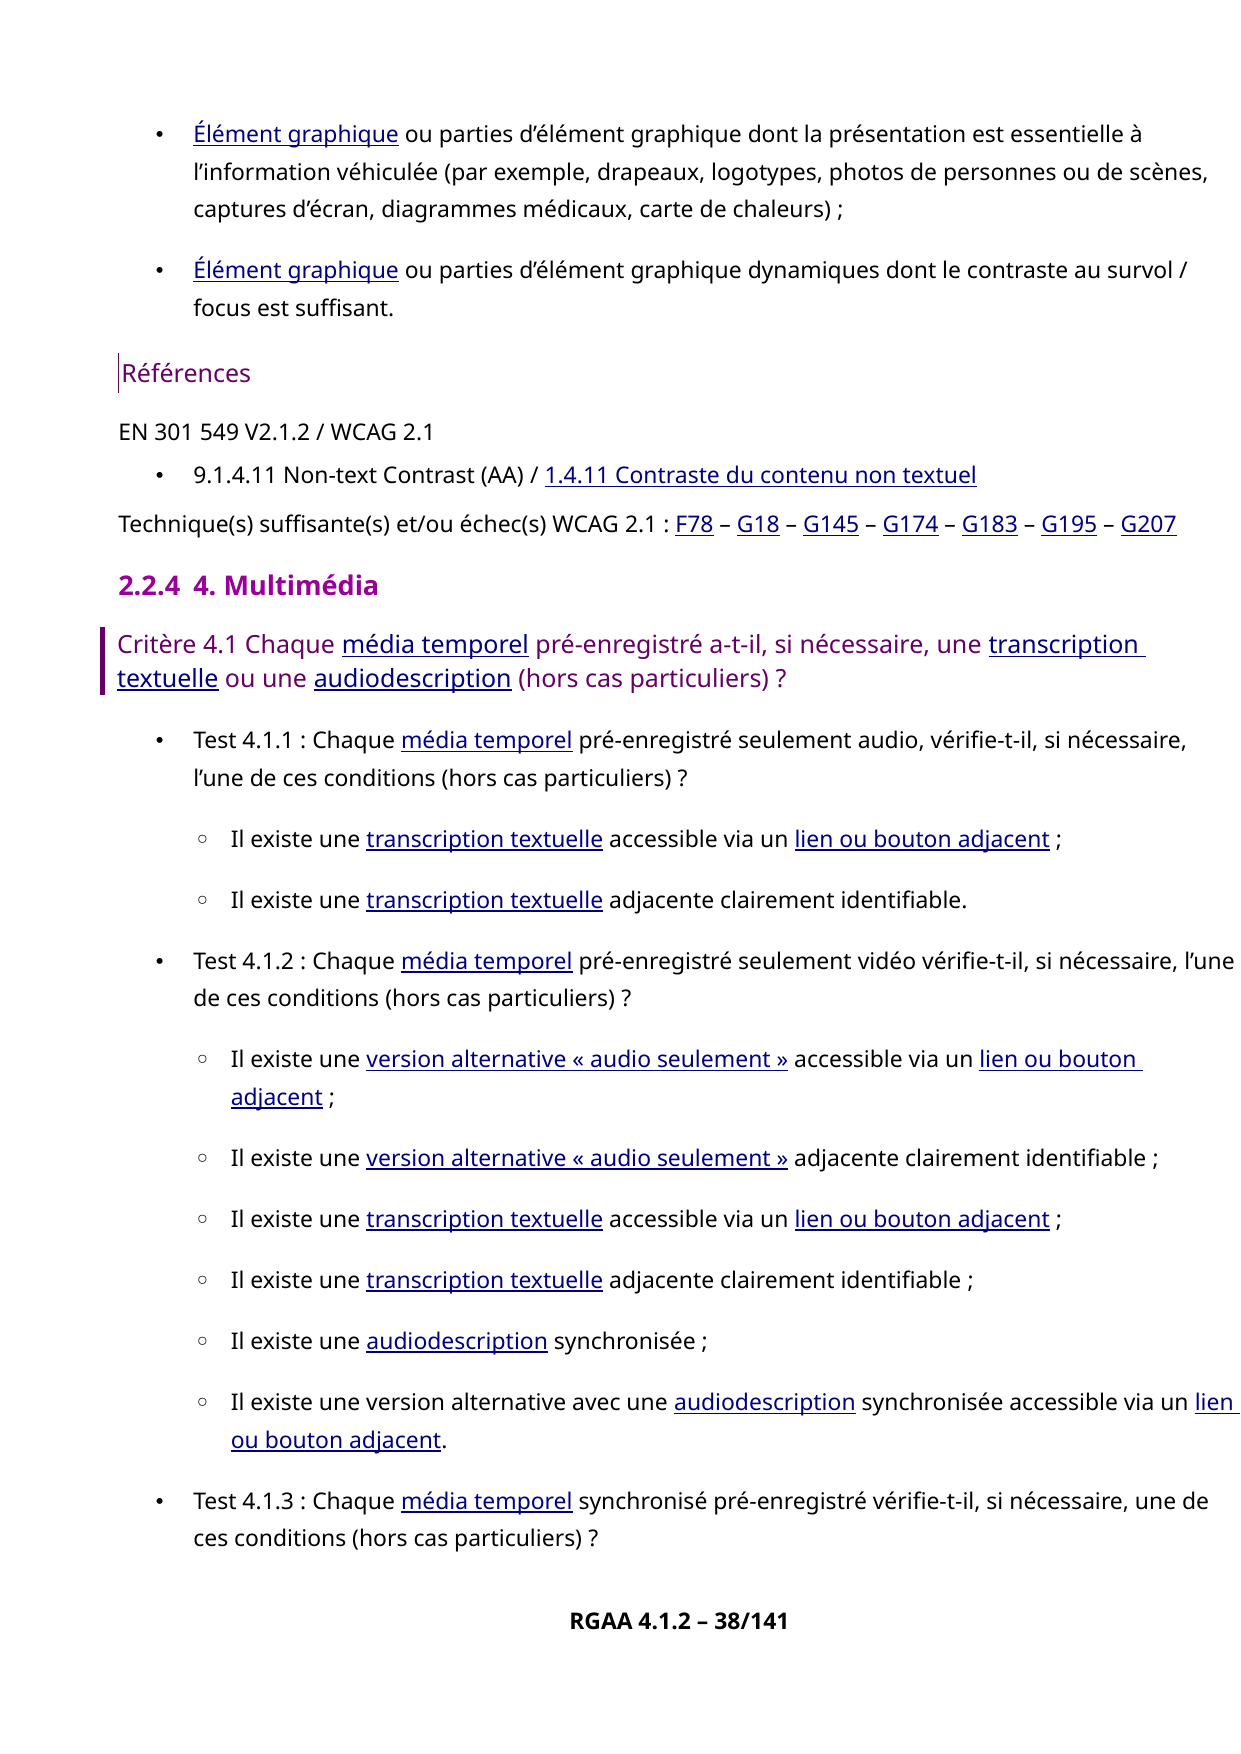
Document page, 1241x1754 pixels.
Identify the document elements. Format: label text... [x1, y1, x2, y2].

subtitle Références [119, 353, 1240, 393]
list Test 4.1.1 : Chaque média temporel pré-enregistré seulement audio, vérifie-t-il, si nécessaire, l’une de ces conditions (hors cas particuliers) ? [156, 724, 1240, 793]
list Élément graphique ou parties d’élément graphique dont la présentation est essentielle à l’information véhiculée (par exemple, drapeaux, logotypes, photos de personnes ou de scènes, captures d’écran, diagrammes médicaux, carte de chaleurs) ; [156, 118, 1240, 224]
list Test 4.1.2 : Chaque média temporel pré-enregistré seulement vidéo vérifie-t-il, si nécessaire, l’une de ces conditions (hors cas particuliers) ? [156, 945, 1240, 1014]
list Il existe une transcription textuelle adjacente clairement identifiable. [193, 884, 1240, 915]
list Il existe une transcription textuelle accessible via un lien ou bouton adjacent ; [193, 1203, 1240, 1234]
subtitle 4. Multimédia [118, 566, 1240, 603]
list Il existe une transcription textuelle accessible via un lien ou bouton adjacent ; [193, 823, 1240, 854]
list Il existe une version alternative avec une audiodescription synchronisée accessible via un lien ou bouton adjacent. [193, 1386, 1240, 1455]
list Élément graphique ou parties d’élément graphique dynamiques dont le contraste au survol / focus est suffisant. [156, 254, 1240, 323]
text EN 301 549 V2.1.2 / WCAG 2.1 [118, 416, 1240, 447]
subtitle Critère 4.1 Chaque média temporel pré-enregistré a-t-il, si nécessaire, une transcription textuelle ou une audiodescription (hors cas particuliers) ? [105, 627, 1240, 695]
list Il existe une version alternative « audio seulement » accessible via un lien ou bouton adjacent ; [193, 1043, 1240, 1112]
list Il existe une audiodescription synchronisée ; [193, 1325, 1240, 1356]
list Il existe une version alternative « audio seulement » adjacente clairement identifiable ; [193, 1142, 1240, 1173]
list Test 4.1.3 : Chaque média temporel synchronisé pré-enregistré vérifie-t-il, si nécessaire, une de ces conditions (hors cas particuliers) ? [156, 1485, 1240, 1553]
list 9.1.4.11 Non-text Contrast (AA) / 1.4.11 Contraste du contenu non textuel [156, 459, 1240, 490]
text Technique(s) suffisante(s) et/ou échec(s) WCAG 2.1 : F78 – G18 – G145 – G174 – G183 – G195 – G207 [118, 508, 1240, 540]
list Il existe une transcription textuelle adjacente clairement identifiable ; [193, 1264, 1240, 1295]
